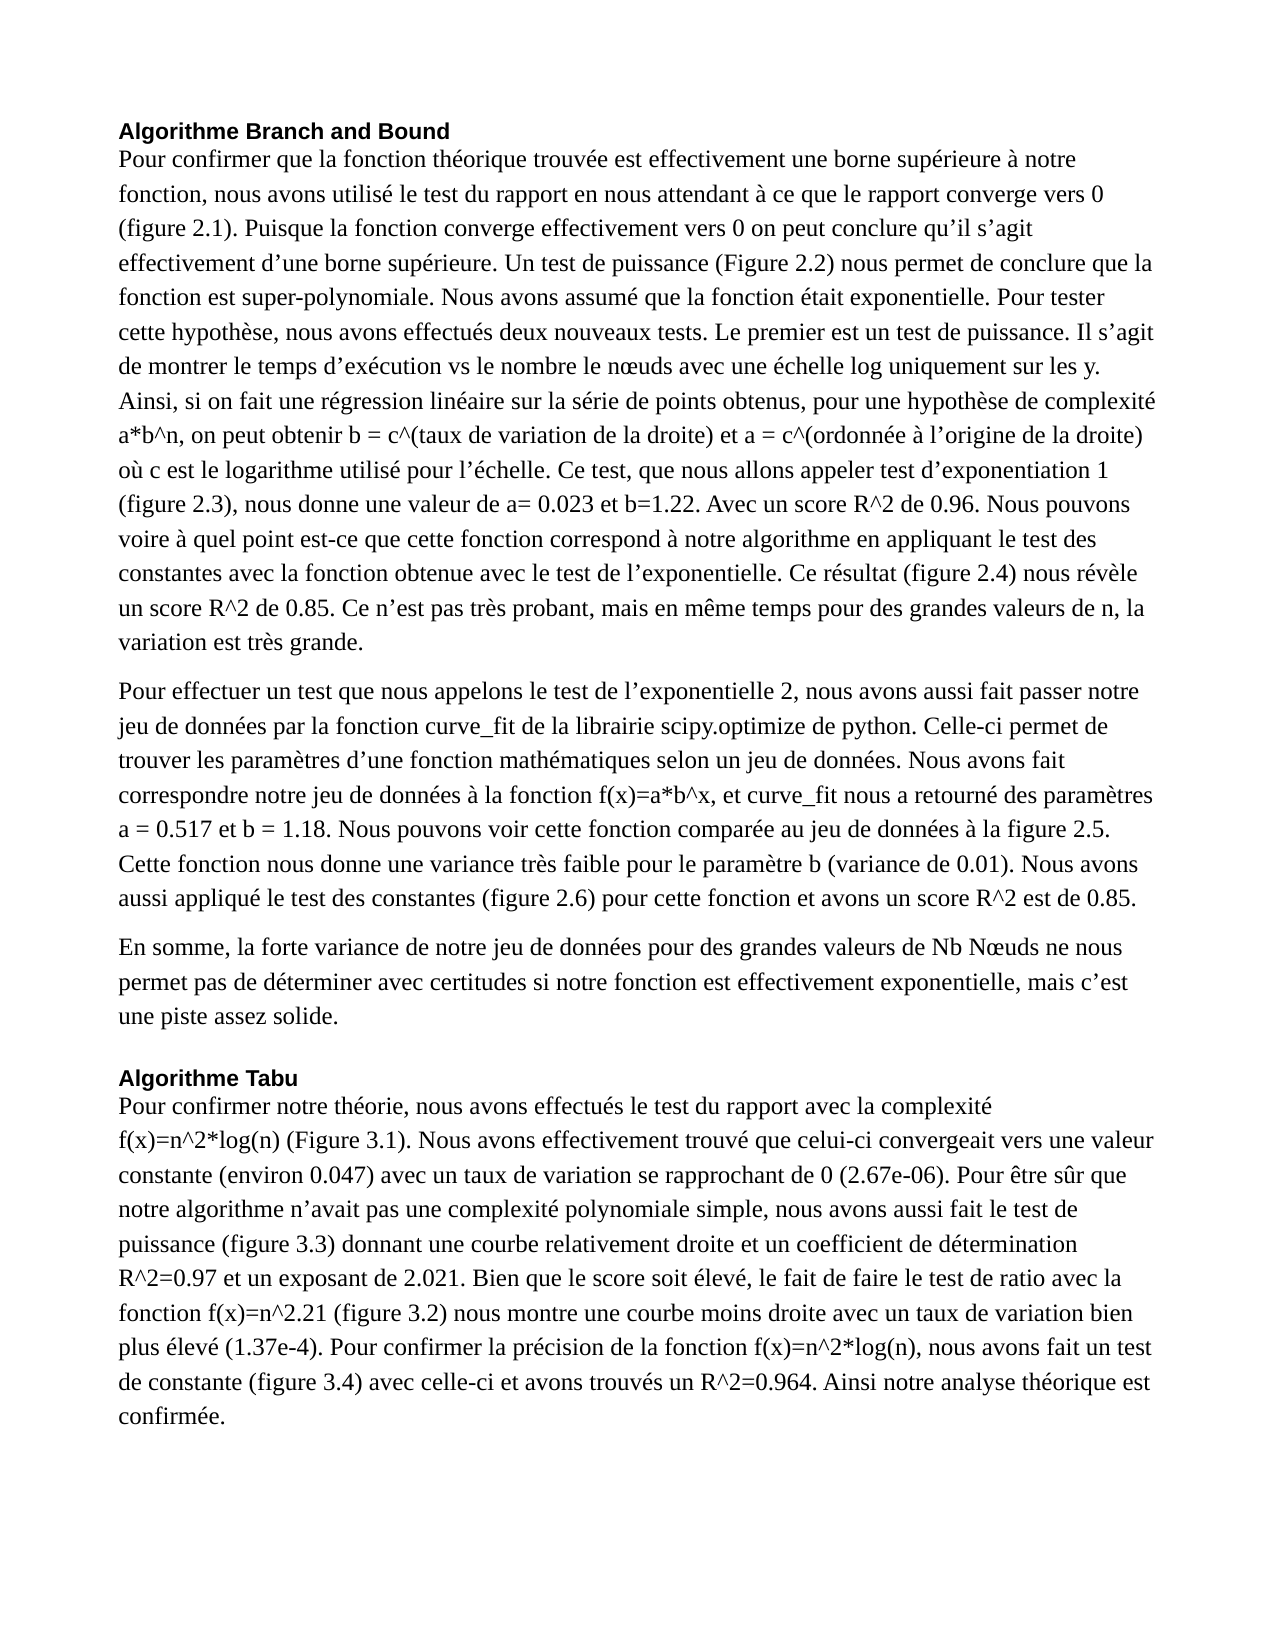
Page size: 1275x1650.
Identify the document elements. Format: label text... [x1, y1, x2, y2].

text En somme, la forte variance de notre jeu de données pour des grandes valeurs de Nb Nœuds ne nous permet pas de déterminer avec certitudes si notre fonction est effectivement exponentielle, mais c’est une piste assez solide. [118, 932, 1157, 1030]
subtitle Algorithme Branch and Bound [118, 118, 1157, 144]
text Pour confirmer notre théorie, nous avons effectués le test du rapport avec la complexité f(x)=n^2*log(n) (Figure 3.1). Nous avons effectivement trouvé que celui-ci convergeait vers une valeur constante (environ 0.047) avec un taux de variation se rapprochant de 0 (2.67e-06). Pour être sûr que notre algorithme n’avait pas une complexité polynomiale simple, nous avons aussi fait le test de puissance (figure 3.3) donnant une courbe relativement droite et un coefficient de détermination R^2=0.97 et un exposant de 2.021. Bien que le score soit élevé, le fait de faire le test de ratio avec la fonction f(x)=n^2.21 (figure 3.2) nous montre une courbe moins droite avec un taux de variation bien plus élevé (1.37e-4). Pour confirmer la précision de la fonction f(x)=n^2*log(n), nous avons fait un test de constante (figure 3.4) avec celle-ci et avons trouvés un R^2=0.964. Ainsi notre analyse théorique est confirmée. [118, 1091, 1157, 1430]
subtitle Algorithme Tabu [118, 1065, 1157, 1091]
text Pour effectuer un test que nous appelons le test de l’exponentielle 2, nous avons aussi fait passer notre jeu de données par la fonction curve_fit de la librairie scipy.optimize de python. Celle-ci permet de trouver les paramètres d’une fonction mathématiques selon un jeu de données. Nous avons fait correspondre notre jeu de données à la fonction f(x)=a*b^x, et curve_fit nous a retourné des paramètres a = 0.517 et b = 1.18. Nous pouvons voir cette fonction comparée au jeu de données à la figure 2.5. Cette fonction nous donne une variance très faible pour le paramètre b (variance de 0.01). Nous avons aussi appliqué le test des constantes (figure 2.6) pour cette fonction et avons un score R^2 est de 0.85. [118, 676, 1157, 912]
text Pour confirmer que la fonction théorique trouvée est effectivement une borne supérieure à notre fonction, nous avons utilisé le test du rapport en nous attendant à ce que le rapport converge vers 0 (figure 2.1). Puisque la fonction converge effectivement vers 0 on peut conclure qu’il s’agit effectivement d’une borne supérieure. Un test de puissance (Figure 2.2) nous permet de conclure que la fonction est super-polynomiale. Nous avons assumé que la fonction était exponentielle. Pour tester cette hypothèse, nous avons effectués deux nouveaux tests. Le premier est un test de puissance. Il s’agit de montrer le temps d’exécution vs le nombre le nœuds avec une échelle log uniquement sur les y. Ainsi, si on fait une régression linéaire sur la série de points obtenus, pour une hypothèse de complexité a*b^n, on peut obtenir b = c^(taux de variation de la droite) et a = c^(ordonnée à l’origine de la droite) où c est le logarithme utilisé pour l’échelle. Ce test, que nous allons appeler test d’exponentiation 1 (figure 2.3), nous donne une valeur de a= 0.023 et b=1.22. Avec un score R^2 de 0.96. Nous pouvons voire à quel point est-ce que cette fonction correspond à notre algorithme en appliquant le test des constantes avec la fonction obtenue avec le test de l’exponentielle. Ce résultat (figure 2.4) nous révèle un score R^2 de 0.85. Ce n’est pas très probant, mais en même temps pour des grandes valeurs de n, la variation est très grande. [118, 144, 1157, 656]
